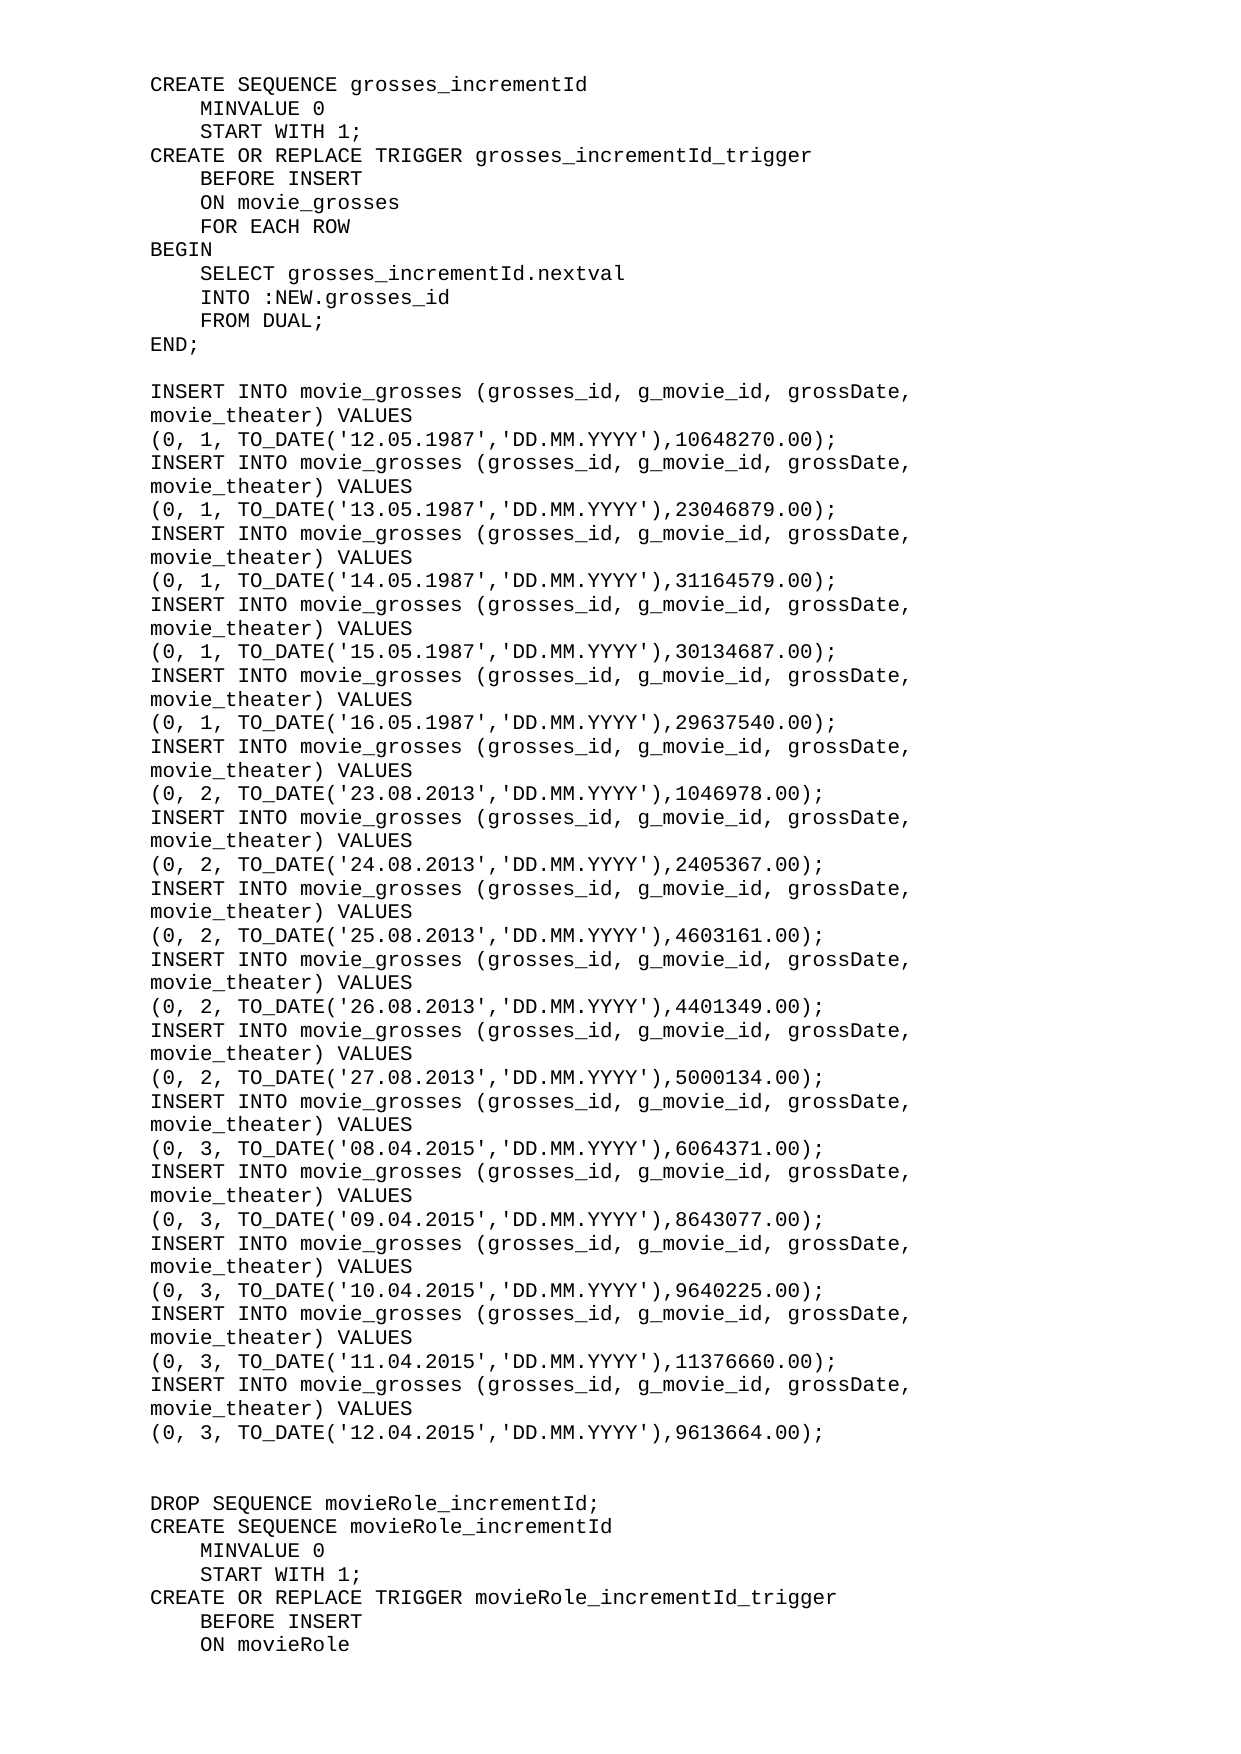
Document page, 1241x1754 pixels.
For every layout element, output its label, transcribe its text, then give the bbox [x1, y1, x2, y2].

text FOR EACH ROW [150, 216, 1090, 239]
text INSERT INTO movie_grosses (grosses_id, g_movie_id, grossDate, movie_theater) VALUES [150, 523, 1090, 570]
text START WITH 1; [150, 121, 1090, 145]
text INSERT INTO movie_grosses (grosses_id, g_movie_id, grossDate, movie_theater) VALUES [150, 594, 1090, 641]
text INSERT INTO movie_grosses (grosses_id, g_movie_id, grossDate, movie_theater) VALUES [150, 1232, 1090, 1280]
text (0, 1, TO_DATE('13.05.1987','DD.MM.YYYY'),23046879.00); [150, 499, 1090, 523]
text CREATE OR REPLACE TRIGGER grosses_incrementId_trigger [150, 145, 1090, 168]
text (0, 2, TO_DATE('24.08.2013','DD.MM.YYYY'),2405367.00); [150, 854, 1090, 878]
text (0, 3, TO_DATE('10.04.2015','DD.MM.YYYY'),9640225.00); [150, 1280, 1090, 1303]
text INSERT INTO movie_grosses (grosses_id, g_movie_id, grossDate, movie_theater) VALUES [150, 1303, 1090, 1351]
text ON movie_grosses [150, 192, 1090, 216]
text (0, 2, TO_DATE('26.08.2013','DD.MM.YYYY'),4401349.00); [150, 996, 1090, 1020]
text CREATE SEQUENCE movieRole_incrementId [150, 1516, 1090, 1540]
text BEFORE INSERT [150, 1611, 1090, 1634]
text (0, 2, TO_DATE('25.08.2013','DD.MM.YYYY'),4603161.00); [150, 925, 1090, 949]
text MINVALUE 0 [150, 97, 1090, 121]
text (0, 2, TO_DATE('27.08.2013','DD.MM.YYYY'),5000134.00); [150, 1067, 1090, 1091]
text BEFORE INSERT [150, 168, 1090, 192]
text START WITH 1; [150, 1563, 1090, 1587]
text BEGIN [150, 239, 1090, 263]
text INSERT INTO movie_grosses (grosses_id, g_movie_id, grossDate, movie_theater) VALUES [150, 807, 1090, 854]
text (0, 1, TO_DATE('14.05.1987','DD.MM.YYYY'),31164579.00); [150, 570, 1090, 594]
text END; [150, 334, 1090, 358]
text (0, 3, TO_DATE('08.04.2015','DD.MM.YYYY'),6064371.00); [150, 1138, 1090, 1162]
text INTO :NEW.grosses_id [150, 287, 1090, 310]
text INSERT INTO movie_grosses (grosses_id, g_movie_id, grossDate, movie_theater) VALUES [150, 736, 1090, 783]
text INSERT INTO movie_grosses (grosses_id, g_movie_id, grossDate, movie_theater) VALUES [150, 665, 1090, 712]
text (0, 3, TO_DATE('11.04.2015','DD.MM.YYYY'),11376660.00); [150, 1351, 1090, 1374]
text FROM DUAL; [150, 310, 1090, 334]
text (0, 1, TO_DATE('12.05.1987','DD.MM.YYYY'),10648270.00); [150, 428, 1090, 452]
text (0, 2, TO_DATE('23.08.2013','DD.MM.YYYY'),1046978.00); [150, 783, 1090, 807]
text CREATE SEQUENCE grosses_incrementId [150, 74, 1090, 97]
text DROP SEQUENCE movieRole_incrementId; [150, 1493, 1090, 1516]
text (0, 3, TO_DATE('12.04.2015','DD.MM.YYYY'),9613664.00); [150, 1422, 1090, 1445]
text SELECT grosses_incrementId.nextval [150, 263, 1090, 287]
text ON movieRole [150, 1634, 1090, 1658]
text CREATE OR REPLACE TRIGGER movieRole_incrementId_trigger [150, 1587, 1090, 1611]
text INSERT INTO movie_grosses (grosses_id, g_movie_id, grossDate, movie_theater) VALUES [150, 1162, 1090, 1209]
text INSERT INTO movie_grosses (grosses_id, g_movie_id, grossDate, movie_theater) VALUES [150, 381, 1090, 428]
text (0, 1, TO_DATE('16.05.1987','DD.MM.YYYY'),29637540.00); [150, 712, 1090, 736]
text (0, 3, TO_DATE('09.04.2015','DD.MM.YYYY'),8643077.00); [150, 1209, 1090, 1232]
text (0, 1, TO_DATE('15.05.1987','DD.MM.YYYY'),30134687.00); [150, 641, 1090, 665]
text INSERT INTO movie_grosses (grosses_id, g_movie_id, grossDate, movie_theater) VALUES [150, 878, 1090, 925]
text INSERT INTO movie_grosses (grosses_id, g_movie_id, grossDate, movie_theater) VALUES [150, 1020, 1090, 1067]
text INSERT INTO movie_grosses (grosses_id, g_movie_id, grossDate, movie_theater) VALUES [150, 1091, 1090, 1138]
text INSERT INTO movie_grosses (grosses_id, g_movie_id, grossDate, movie_theater) VALUES [150, 949, 1090, 996]
text INSERT INTO movie_grosses (grosses_id, g_movie_id, grossDate, movie_theater) VALUES [150, 1374, 1090, 1422]
text INSERT INTO movie_grosses (grosses_id, g_movie_id, grossDate, movie_theater) VALUES [150, 452, 1090, 499]
text MINVALUE 0 [150, 1540, 1090, 1563]
